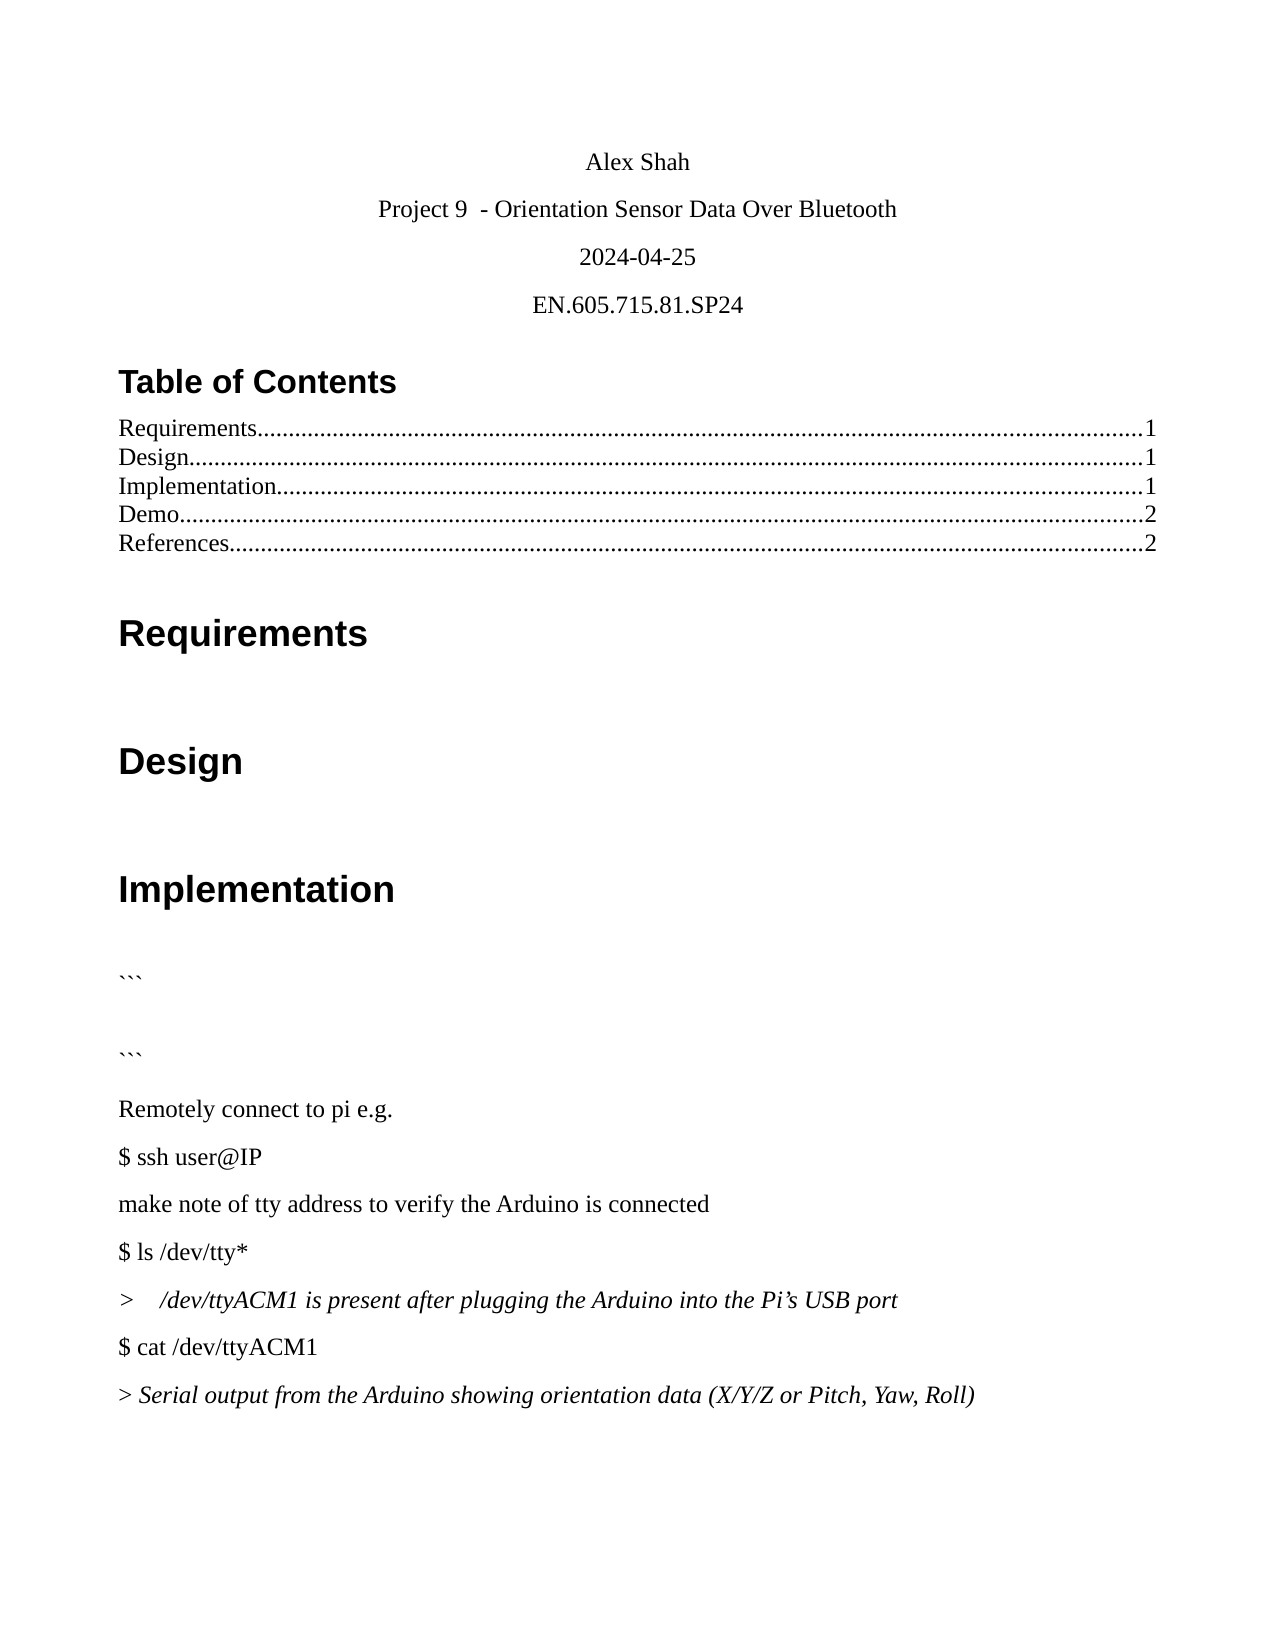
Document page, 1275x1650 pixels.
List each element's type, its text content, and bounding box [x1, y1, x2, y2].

text Demo 2 [118, 499, 1157, 528]
text $ ssh user@IP [118, 1142, 1157, 1171]
subtitle Design [118, 739, 1157, 782]
text Implementation 1 [118, 471, 1157, 499]
text > /dev/ttyACM1 is present after plugging the Arduino into the Pi’s USB port [118, 1285, 1157, 1313]
subtitle Implementation [118, 867, 1157, 910]
text $ cat /dev/ttyACM1 [118, 1332, 1157, 1361]
text > Serial output from the Arduino showing orientation data (X/Y/Z or Pitch, Yaw, Roll) [118, 1380, 1157, 1409]
text Remotely connect to pi e.g. [118, 1094, 1157, 1123]
text Requirements 1 [118, 413, 1157, 442]
text ``` [118, 1047, 1157, 1076]
text EN.605.715.81.SP24 [118, 290, 1157, 318]
subtitle Table of Contents [118, 362, 1157, 401]
text References 2 [118, 528, 1157, 557]
text make note of tty address to verify the Arduino is connected [118, 1189, 1157, 1218]
text 2024-04-25 [118, 242, 1157, 271]
text ``` [118, 970, 1157, 999]
text Design 1 [118, 442, 1157, 471]
text $ ls /dev/tty* [118, 1237, 1157, 1266]
text Alex Shah [118, 147, 1157, 176]
text Project 9 - Orientation Sensor Data Over Bluetooth [118, 194, 1157, 223]
subtitle Requirements [118, 611, 1157, 654]
